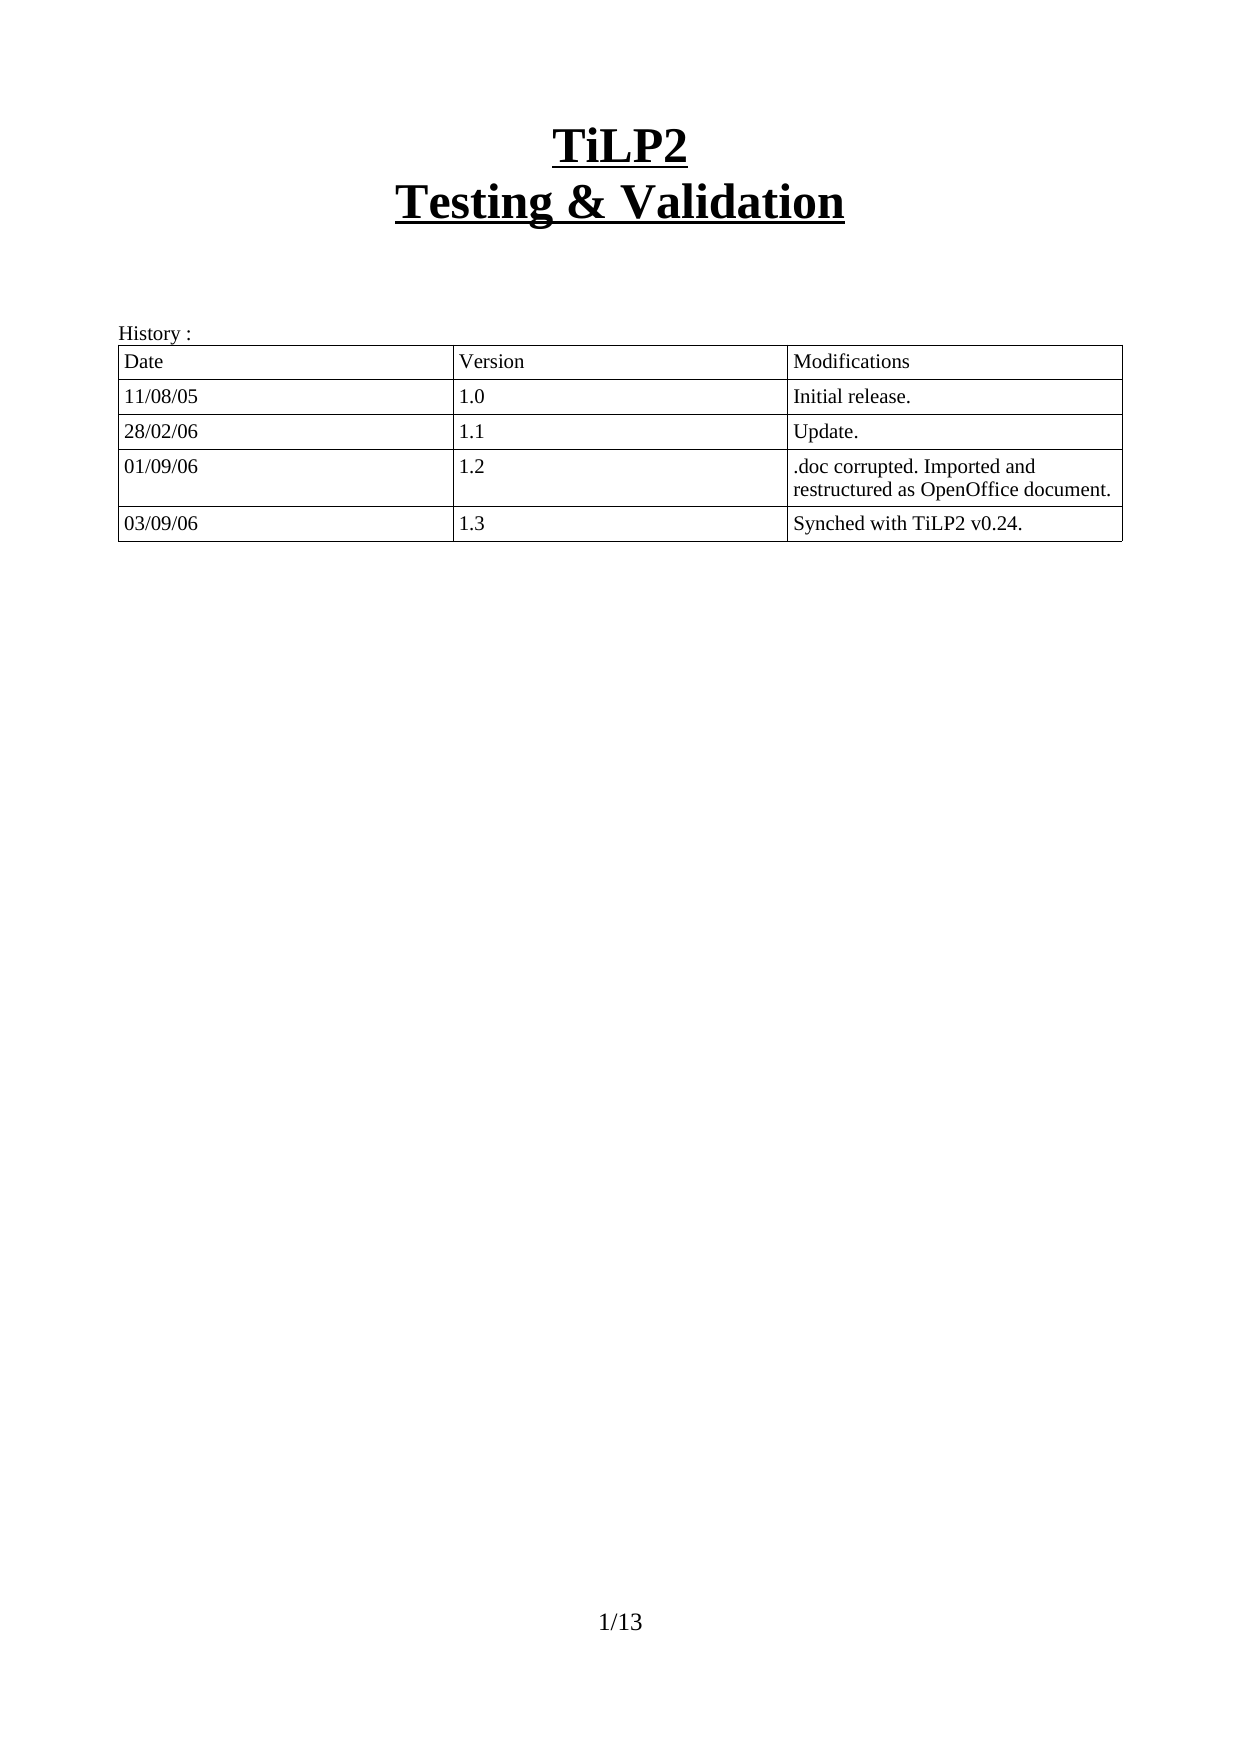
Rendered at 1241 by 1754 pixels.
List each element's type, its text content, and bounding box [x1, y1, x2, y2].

table_cell 11/08/05 [119, 380, 453, 414]
table_header Modifications [788, 346, 1122, 379]
table_header Version [454, 346, 787, 379]
text History : [118, 321, 1122, 344]
table_cell .doc corrupted. Imported and restructured as OpenOffice document. [788, 450, 1122, 506]
table_cell 01/09/06 [119, 450, 453, 506]
table_cell 1.3 [454, 507, 787, 541]
table_cell Synched with TiLP2 v0.24. [788, 507, 1122, 541]
table_cell 03/09/06 [119, 507, 453, 541]
text Testing & Validation [118, 173, 1122, 229]
table_cell Update. [788, 415, 1122, 449]
table_cell 28/02/06 [119, 415, 453, 449]
table_header Date [119, 346, 453, 379]
table_cell 1.1 [454, 415, 787, 449]
table_cell 1.2 [454, 450, 787, 506]
table_cell Initial release. [788, 380, 1122, 414]
table_cell 1.0 [454, 380, 787, 414]
text TiLP2 [118, 118, 1122, 173]
